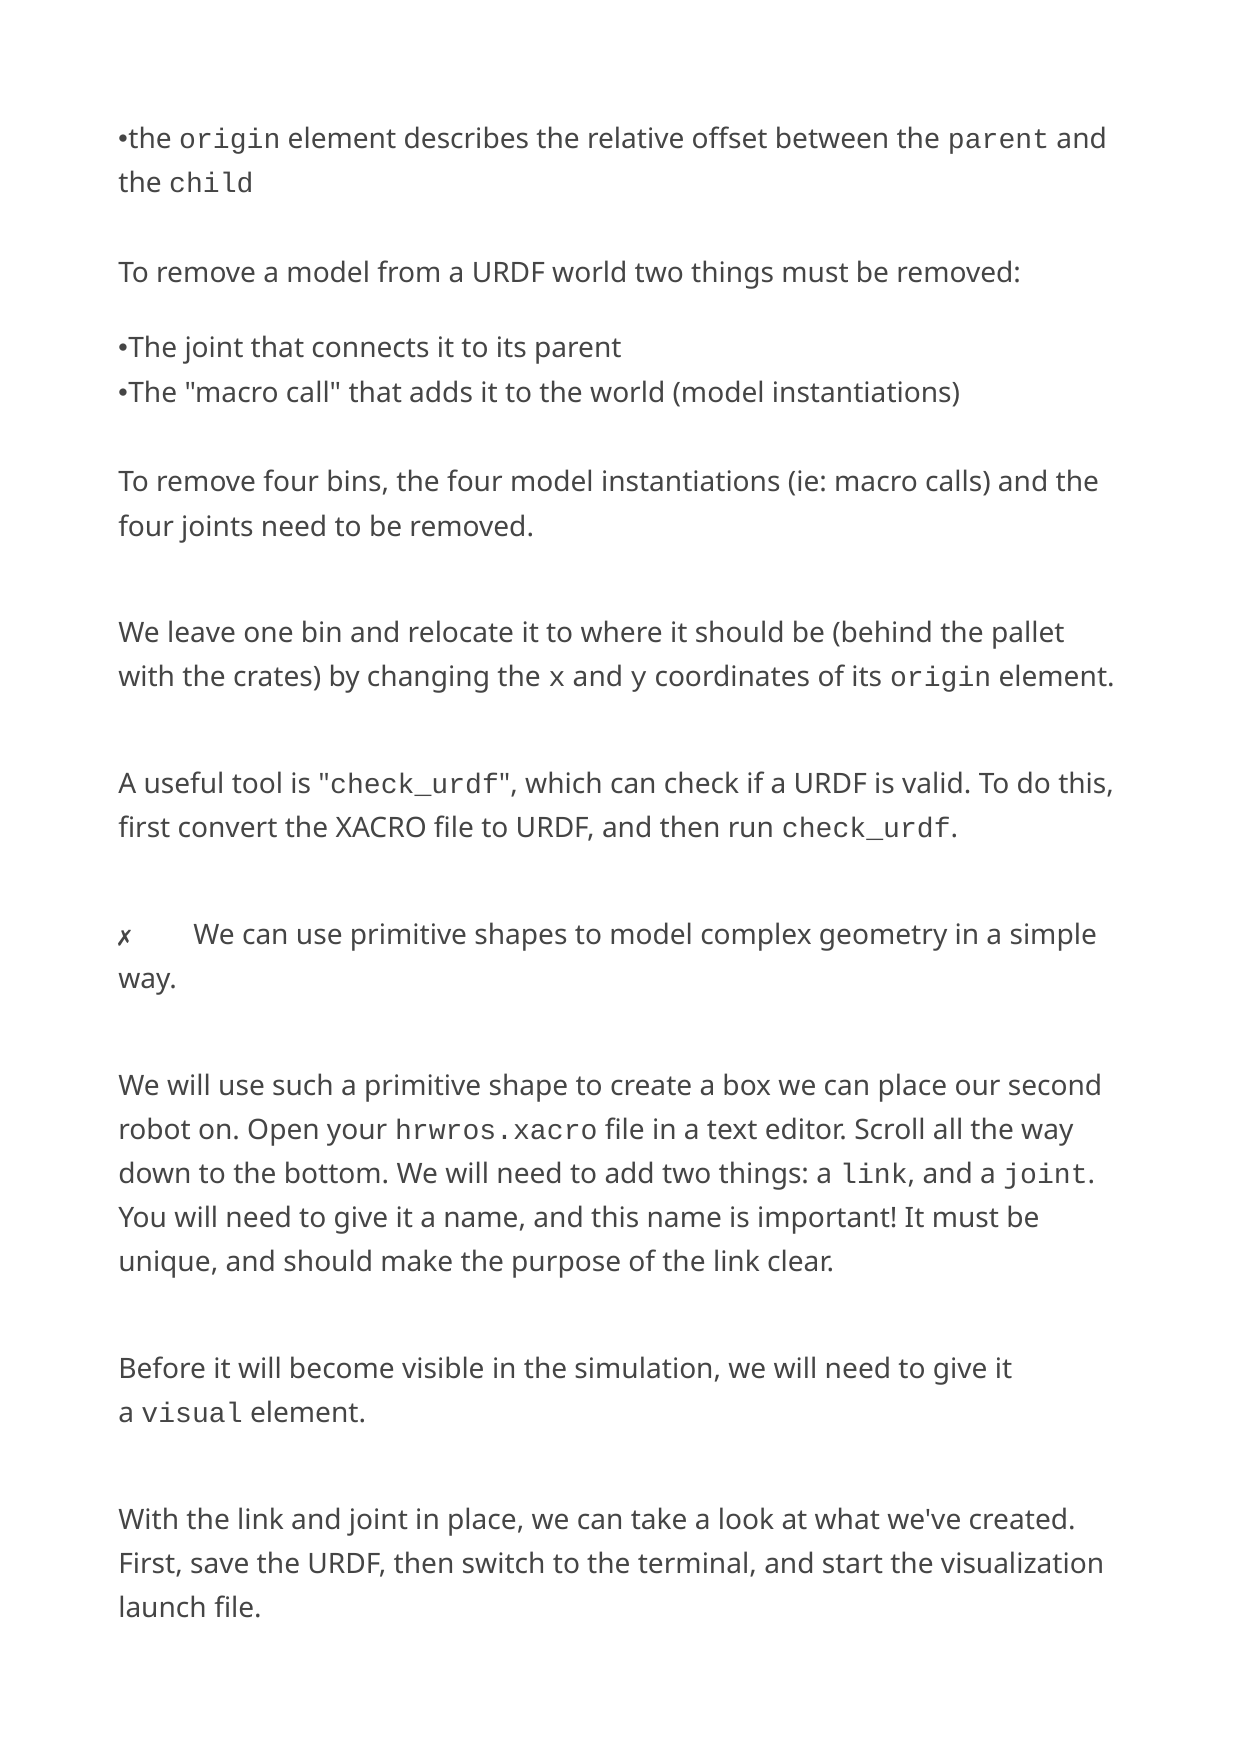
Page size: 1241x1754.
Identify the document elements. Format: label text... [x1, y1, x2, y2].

list We can use primitive shapes to model complex geometry in a simple way. [118, 914, 1122, 997]
text We leave one bin and relocate it to where it should be (behind the pallet with the crates) by changing the x and y coordinates of its origin element. [118, 612, 1122, 695]
list The "macro call" that adds it to the world (model instantiations) [118, 372, 1122, 410]
text Before it will become visible in the simulation, we will need to give it a visual element. [118, 1348, 1122, 1431]
text To remove a model from a URDF world two things must be removed: [118, 252, 1122, 291]
text With the link and joint in place, we can take a look at what we've created. First, save the URDF, then switch to the terminal, and start the visualization launch file. [118, 1499, 1122, 1625]
text A useful tool is "check_urdf", which can check if a URDF is valid. To do this, first convert the XACRO file to URDF, and then run check_urdf. [118, 763, 1122, 846]
text To remove four bins, the four model instantiations (ie: macro calls) and the four joints need to be removed. [118, 462, 1122, 544]
text We will use such a primitive shape to create a box we can place our second robot on. Open your hrwros.xacro file in a text editor. Scroll all the way down to the bottom. We will need to add two things: a link, and a joint. You will need to give it a name, and this name is important! It must be unique, and should make the purpose of the link clear. [118, 1065, 1122, 1280]
list The joint that connects it to its parent [118, 328, 1122, 366]
list the origin element describes the relative offset between the parent and the child [118, 118, 1122, 201]
